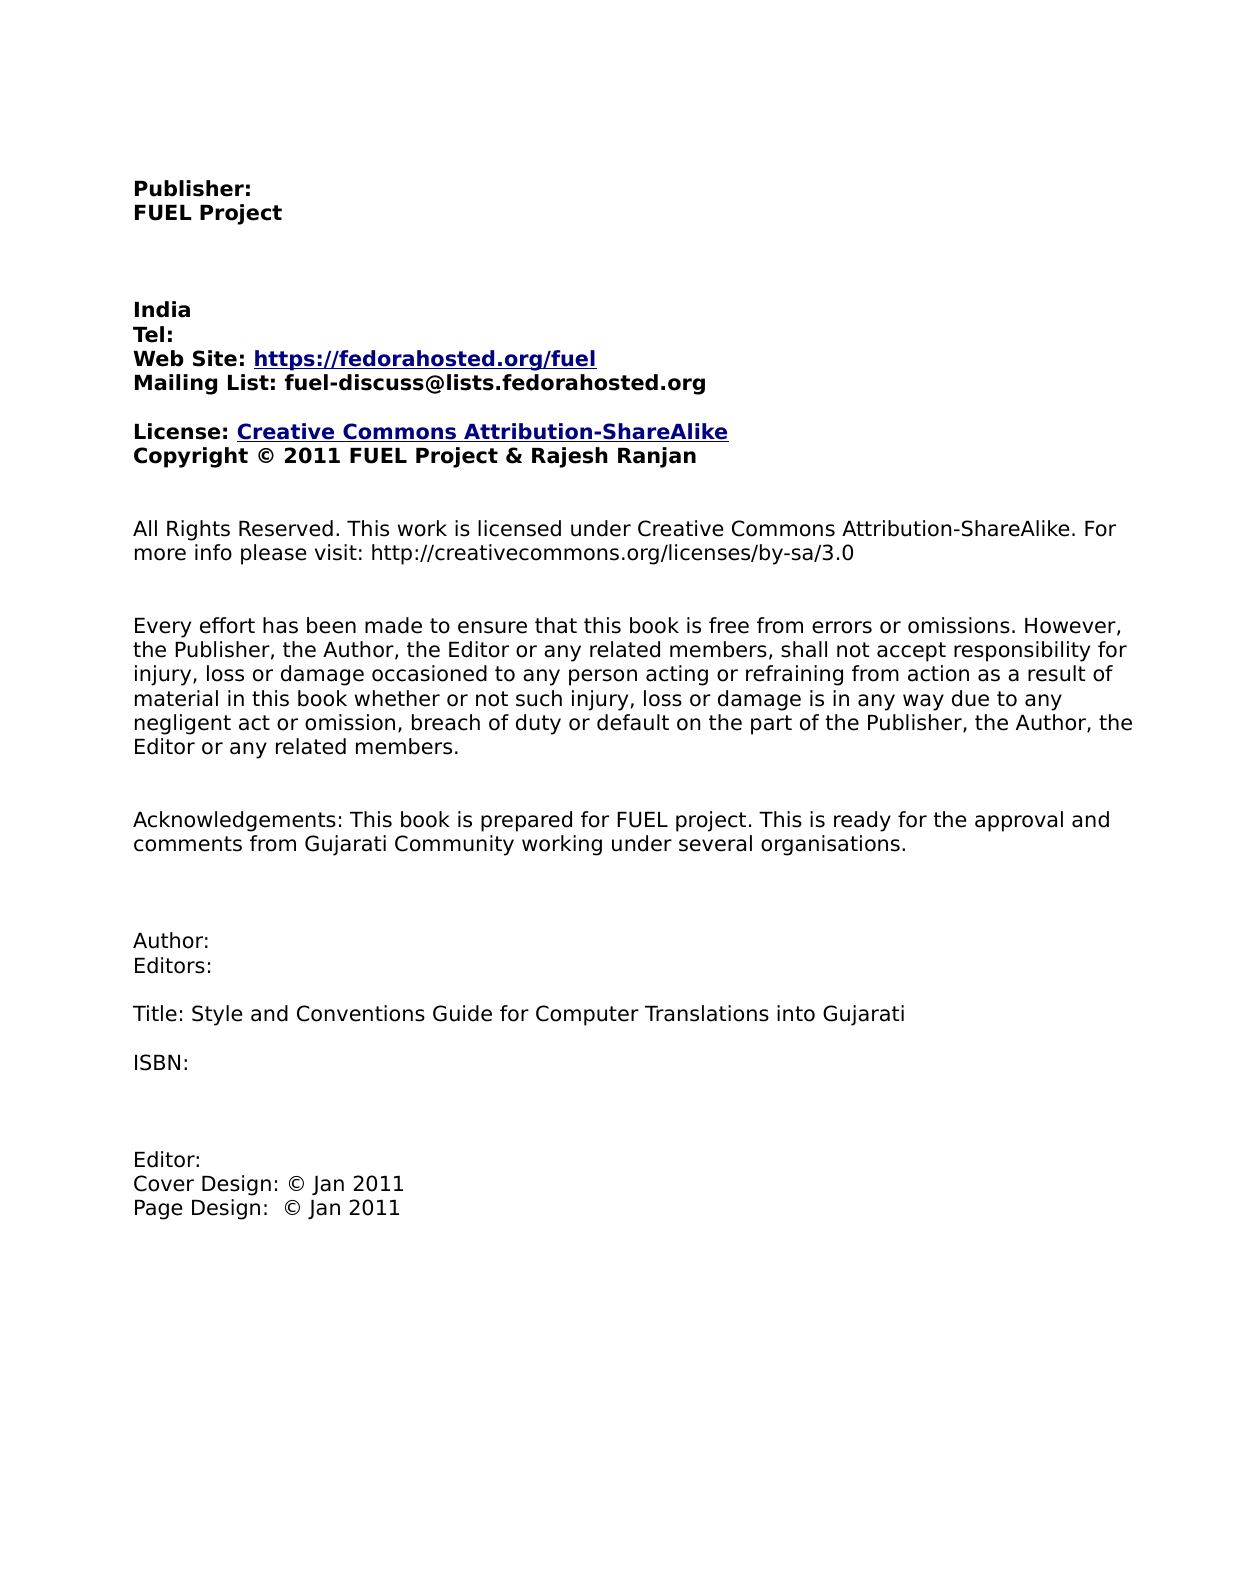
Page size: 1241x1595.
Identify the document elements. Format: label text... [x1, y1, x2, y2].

text Publisher: FUEL Project India Tel: Web Site: https://fedorahosted.org/fuel Mailing List: fuel-discuss@lists.fedorahosted.org License: Creative Commons Attribution-ShareAlike Copyright © 2011 FUEL Project & Rajesh Ranjan All Rights Reserved. This work is licensed under Creative Commons Attribution-ShareAlike. For more info please visit: http://creativecommons.org/licenses/by-sa/3.0 Every effort has been made to ensure that this book is free from errors or omissions. However, the Publisher, the Author, the Editor or any related members, shall not accept responsibility for injury, loss or damage occasioned to any person acting or refraining from action as a result of material in this book whether or not such injury, loss or damage is in any way due to any negligent act or omission, breach of duty or default on the part of the Publisher, the Author, the Editor or any related members. Acknowledgements: This book is prepared for FUEL project. This is ready for the approval and comments from Gujarati Community working under several organisations. Author: Sweta Kothari Editors: Title: Style and Conventions Guide for Computer Translations into Gujarati ISBN: Editor: Cover Design: © Jan 2011 Page Design: © Jan 2011 [133, 177, 1152, 1221]
